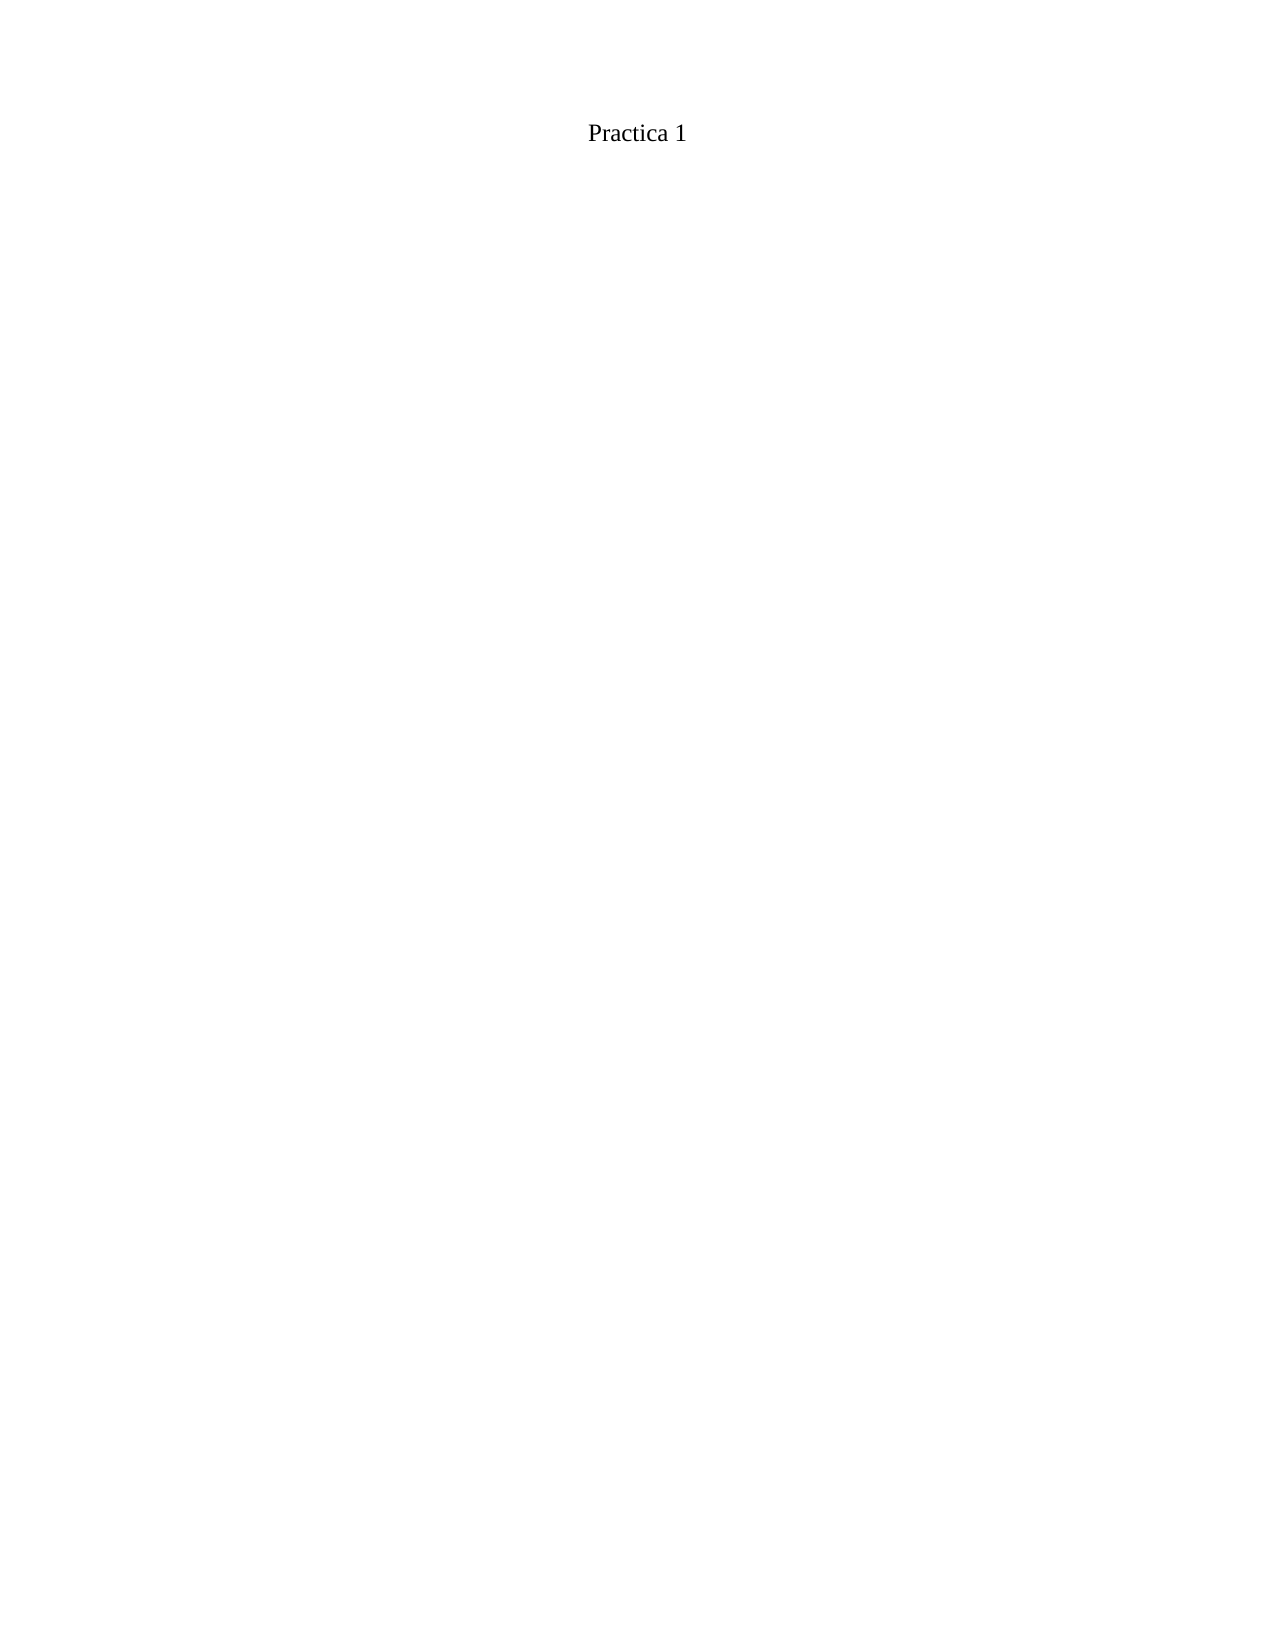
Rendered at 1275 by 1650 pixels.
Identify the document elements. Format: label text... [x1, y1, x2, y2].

text Practica 1 [118, 118, 1157, 147]
